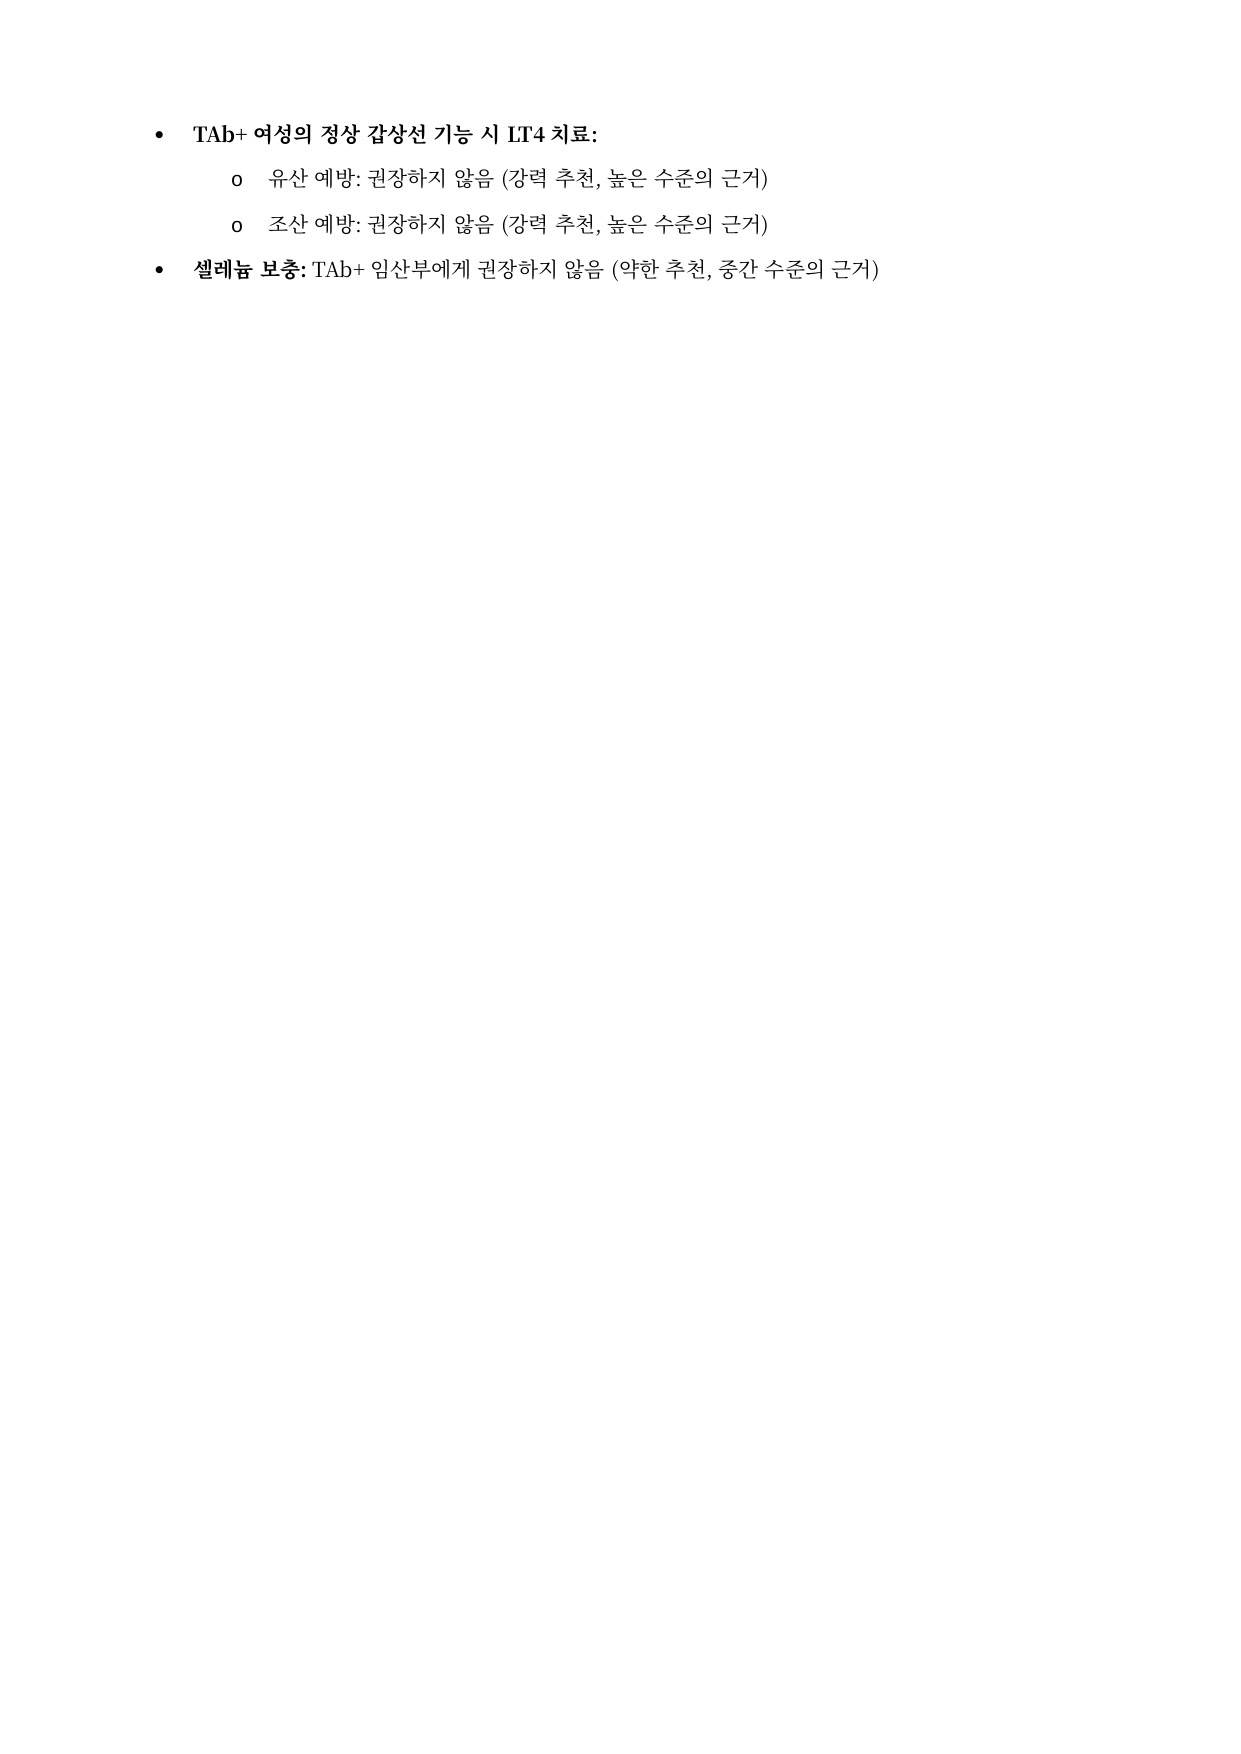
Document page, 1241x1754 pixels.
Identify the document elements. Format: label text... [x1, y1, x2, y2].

list 유산 예방: 권장하지 않음 (강력 추천, 높은 수준의 근거) [231, 163, 1122, 193]
list 조산 예방: 권장하지 않음 (강력 추천, 높은 수준의 근거) [231, 208, 1122, 238]
list TAb+ 여성의 정상 갑상선 기능 시 LT4 치료: [156, 118, 1122, 148]
list 셀레늄 보충: TAb+ 임산부에게 권장하지 않음 (약한 추천, 중간 수준의 근거) [156, 253, 1122, 283]
